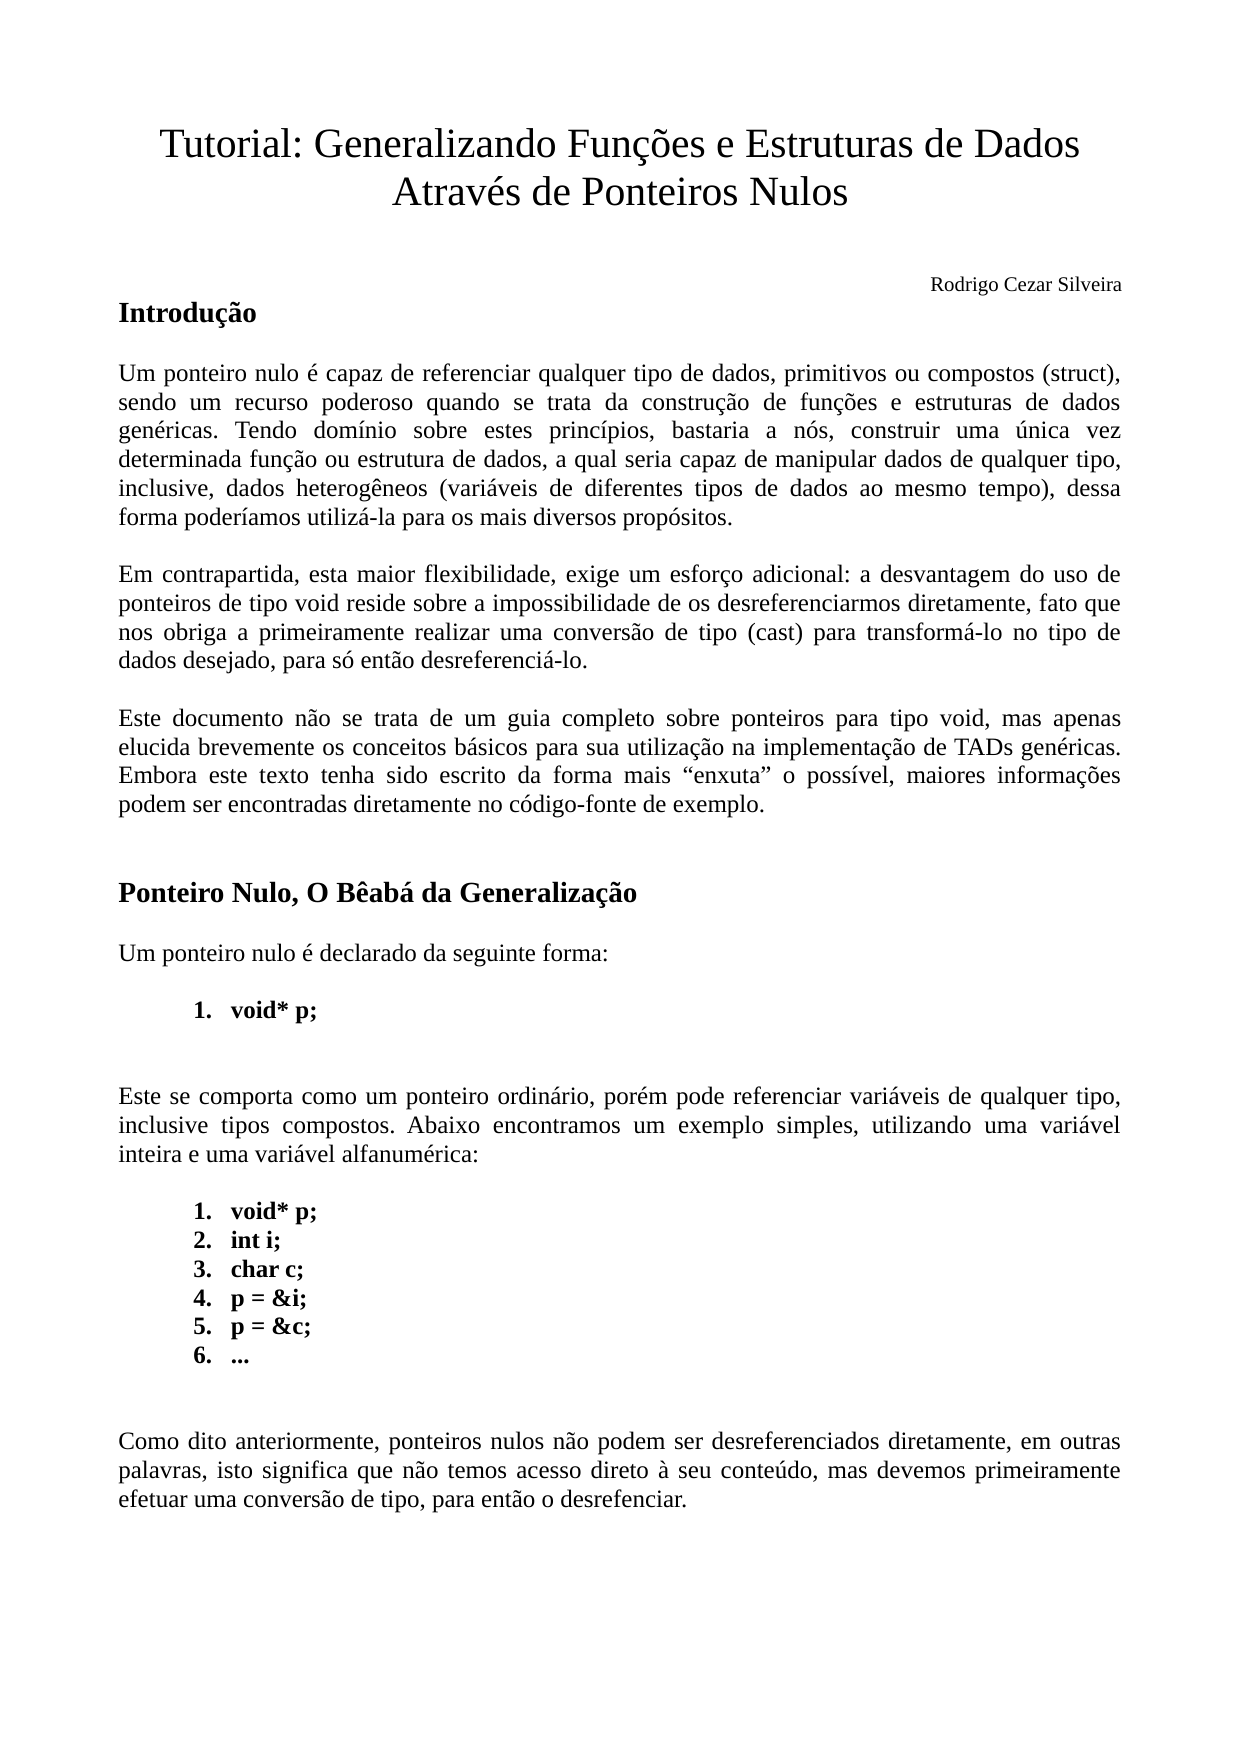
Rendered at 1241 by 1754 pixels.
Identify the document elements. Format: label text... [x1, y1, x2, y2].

list char c; [193, 1254, 1122, 1283]
list ... [193, 1340, 1122, 1369]
list void* p; [193, 995, 1122, 1024]
text Como dito anteriormente, ponteiros nulos não podem ser desreferenciados diretamente, em outras palavras, isto significa que não temos acesso direto à seu conteúdo, mas devemos primeiramente efetuar uma conversão de tipo, para então o desrefenciar. [118, 1426, 1122, 1513]
text Ponteiro Nulo, O Bêabá da Generalização [118, 875, 1122, 909]
list void* p; [193, 1196, 1122, 1225]
text Um ponteiro nulo é capaz de referenciar qualquer tipo de dados, primitivos ou compostos (struct), sendo um recurso poderoso quando se trata da construção de funções e estruturas de dados genéricas. Tendo domínio sobre estes princípios, bastaria a nós, construir uma única vez determinada função ou estrutura de dados, a qual seria capaz de manipular dados de qualquer tipo, inclusive, dados heterogêneos (variáveis de diferentes tipos de dados ao mesmo tempo), dessa forma poderíamos utilizá-la para os mais diversos propósitos. [118, 358, 1122, 530]
list p = &c; [193, 1311, 1122, 1340]
text Rodrigo Cezar Silveira [118, 271, 1122, 296]
list p = &i; [193, 1283, 1122, 1311]
text Um ponteiro nulo é declarado da seguinte forma: [118, 938, 1122, 966]
text Em contrapartida, esta maior flexibilidade, exige um esforço adicional: a desvantagem do uso de ponteiros de tipo void reside sobre a impossibilidade de os desreferenciarmos diretamente, fato que nos obriga a primeiramente realizar uma conversão de tipo (cast) para transformá-lo no tipo de dados desejado, para só então desreferenciá-lo. [118, 559, 1122, 674]
list int i; [193, 1225, 1122, 1254]
text Este se comporta como um ponteiro ordinário, porém pode referenciar variáveis de qualquer tipo, inclusive tipos compostos. Abaixo encontramos um exemplo simples, utilizando uma variável inteira e uma variável alfanumérica: [118, 1081, 1122, 1168]
text Introdução [118, 296, 1122, 329]
text Tutorial: Generalizando Funções e Estruturas de Dados Através de Ponteiros Nulos [118, 118, 1122, 214]
text Este documento não se trata de um guia completo sobre ponteiros para tipo void, mas apenas elucida brevemente os conceitos básicos para sua utilização na implementação de TADs genéricas. Embora este texto tenha sido escrito da forma mais “enxuta” o possível, maiores informações podem ser encontradas diretamente no código-fonte de exemplo. [118, 703, 1122, 818]
